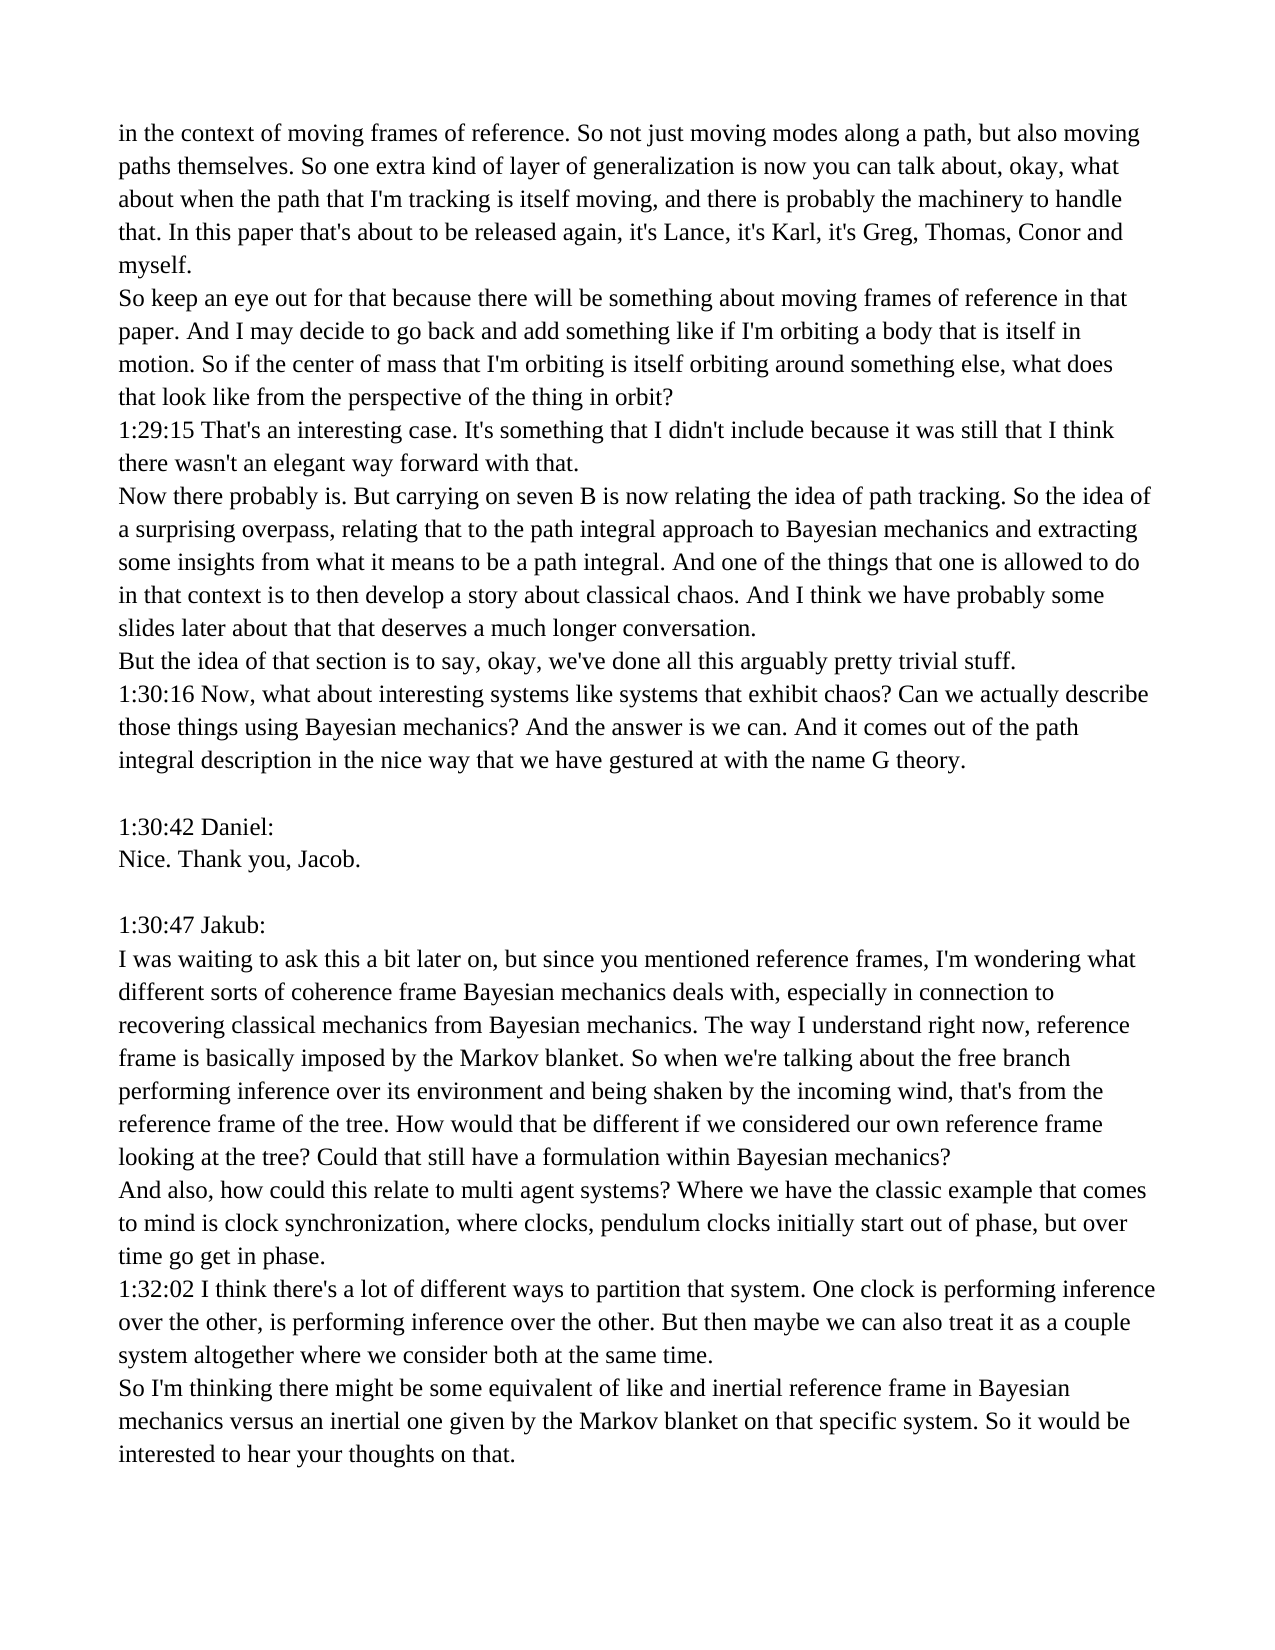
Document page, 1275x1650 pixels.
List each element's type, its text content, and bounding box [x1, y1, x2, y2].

text Now there probably is. But carrying on seven B is now relating the idea of path tracking. So the idea of a surprising overpass, relating that to the path integral approach to Bayesian mechanics and extracting some insights from what it means to be a path integral. And one of the things that one is allowed to do in that context is to then develop a story about classical chaos. And I think we have probably some slides later about that that deserves a much longer conversation. [118, 481, 1157, 642]
text I was waiting to ask this a bit later on, but since you mentioned reference frames, I'm wondering what different sorts of coherence frame Bayesian mechanics deals with, especially in connection to recovering classical mechanics from Bayesian mechanics. The way I understand right now, reference frame is basically imposed by the Markov blanket. So when we're talking about the free branch performing inference over its environment and being shaken by the incoming wind, that's from the reference frame of the tree. How would that be different if we considered our own reference frame looking at the tree? Could that still have a formulation within Bayesian mechanics? [118, 944, 1157, 1171]
text 1:29:15 That's an interesting case. It's something that I didn't include because it was still that I think there wasn't an elegant way forward with that. [118, 415, 1157, 477]
text So I'm thinking there might be some equivalent of like and inertial reference frame in Bayesian mechanics versus an inertial one given by the Markov blanket on that specific system. So it would be interested to hear your thoughts on that. [118, 1373, 1157, 1468]
text So keep an eye out for that because there will be something about moving frames of reference in that paper. And I may decide to go back and add something like if I'm orbiting a body that is itself in motion. So if the center of mass that I'm orbiting is itself orbiting around something else, what does that look like from the perspective of the thing in orbit? [118, 283, 1157, 411]
text 1:30:16 Now, what about interesting systems like systems that exhibit chaos? Can we actually describe those things using Bayesian mechanics? And the answer is we can. And it comes out of the path integral description in the nice way that we have gestured at with the name G theory. [118, 679, 1157, 774]
text 1:30:47 Jakub: [118, 911, 1157, 939]
text Nice. Thank you, Jacob. [118, 844, 1157, 873]
text 1:32:02 I think there's a lot of different ways to partition that system. One clock is performing inference over the other, is performing inference over the other. But then maybe we can also treat it as a couple system altogether where we consider both at the same time. [118, 1274, 1157, 1369]
text 1:30:42 Daniel: [118, 812, 1157, 840]
text And also, how could this relate to multi agent systems? Where we have the classic example that comes to mind is clock synchronization, where clocks, pendulum clocks initially start out of phase, but over time go get in phase. [118, 1175, 1157, 1269]
text But the idea of that section is to say, okay, we've done all this arguably pretty trivial stuff. [118, 646, 1157, 675]
text in the context of moving frames of reference. So not just moving modes along a path, but also moving paths themselves. So one extra kind of layer of generalization is now you can talk about, okay, what about when the path that I'm tracking is itself moving, and there is probably the machinery to handle that. In this paper that's about to be released again, it's Lance, it's Karl, it's Greg, Thomas, Conor and myself. [118, 118, 1157, 279]
